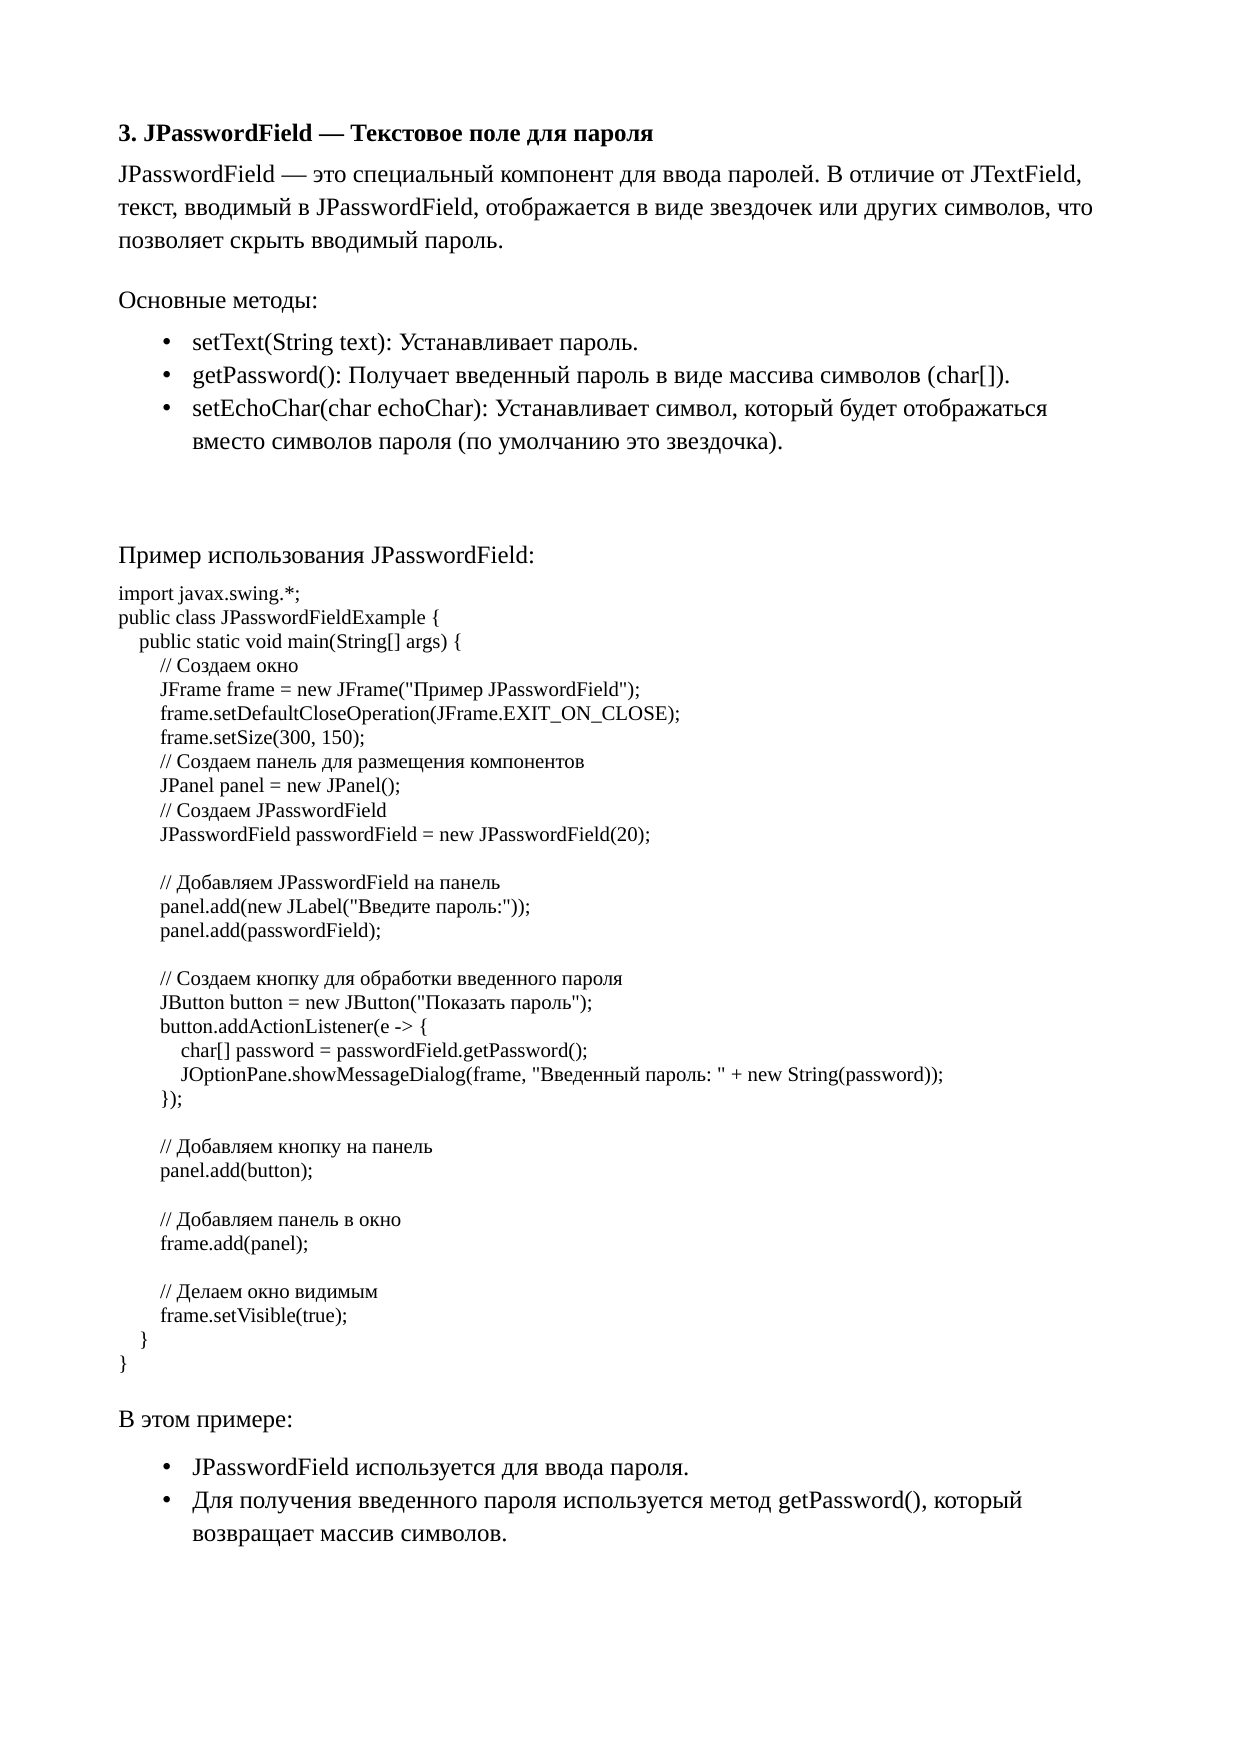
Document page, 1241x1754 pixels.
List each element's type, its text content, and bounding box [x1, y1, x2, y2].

text JPasswordField passwordField = new JPasswordField(20); [118, 822, 1122, 846]
text } [118, 1327, 1122, 1351]
text panel.add(button); [118, 1158, 1122, 1182]
subtitle Основные методы: [118, 286, 1122, 314]
text JPasswordField — это специальный компонент для ввода паролей. В отличие от JTextField, текст, вводимый в JPasswordField, отображается в виде звездочек или других символов, что позволяет скрыть вводимый пароль. [118, 159, 1122, 254]
text // Делаем окно видимым [118, 1279, 1122, 1303]
subtitle Пример использования JPasswordField: [118, 540, 1122, 568]
subtitle 3. JPasswordField — Текстовое поле для пароля [118, 118, 1122, 147]
text // Добавляем панель в окно [118, 1207, 1122, 1231]
text } [118, 1351, 1122, 1375]
text button.addActionListener(e -> { [118, 1014, 1122, 1038]
text JOptionPane.showMessageDialog(frame, "Введенный пароль: " + new String(password)); [118, 1062, 1122, 1086]
text // Создаем JPasswordField [118, 797, 1122, 822]
list Для получения введенного пароля используется метод getPassword(), который возвращает массив символов. [162, 1485, 1122, 1547]
text char[] password = passwordField.getPassword(); [118, 1038, 1122, 1062]
list setText(String text): Устанавливает пароль. [162, 327, 1122, 356]
list JPasswordField используется для ввода пароля. [162, 1452, 1122, 1481]
list setEchoChar(char echoChar): Устанавливает символ, который будет отображаться вместо символов пароля (по умолчанию это звездочка). [162, 393, 1122, 454]
text panel.add(new JLabel("Введите пароль:")); [118, 894, 1122, 918]
text // Создаем окно [118, 653, 1122, 677]
text public class JPasswordFieldExample { [118, 605, 1122, 629]
text // Добавляем кнопку на панель [118, 1134, 1122, 1158]
list getPassword(): Получает введенный пароль в виде массива символов (char[]). [162, 360, 1122, 388]
text import javax.swing.*; [118, 581, 1122, 605]
text frame.setSize(300, 150); [118, 725, 1122, 749]
text panel.add(passwordField); [118, 918, 1122, 942]
text // Создаем кнопку для обработки введенного пароля [118, 966, 1122, 990]
text // Добавляем JPasswordField на панель [118, 870, 1122, 894]
text JFrame frame = new JFrame("Пример JPasswordField"); [118, 677, 1122, 701]
text В этом примере: [118, 1404, 1122, 1433]
text JPanel panel = new JPanel(); [118, 773, 1122, 797]
text // Создаем панель для размещения компонентов [118, 749, 1122, 773]
text frame.setDefaultCloseOperation(JFrame.EXIT_ON_CLOSE); [118, 701, 1122, 725]
text public static void main(String[] args) { [118, 629, 1122, 653]
text }); [118, 1086, 1122, 1110]
text frame.setVisible(true); [118, 1303, 1122, 1327]
text JButton button = new JButton("Показать пароль"); [118, 990, 1122, 1014]
text frame.add(panel); [118, 1231, 1122, 1255]
